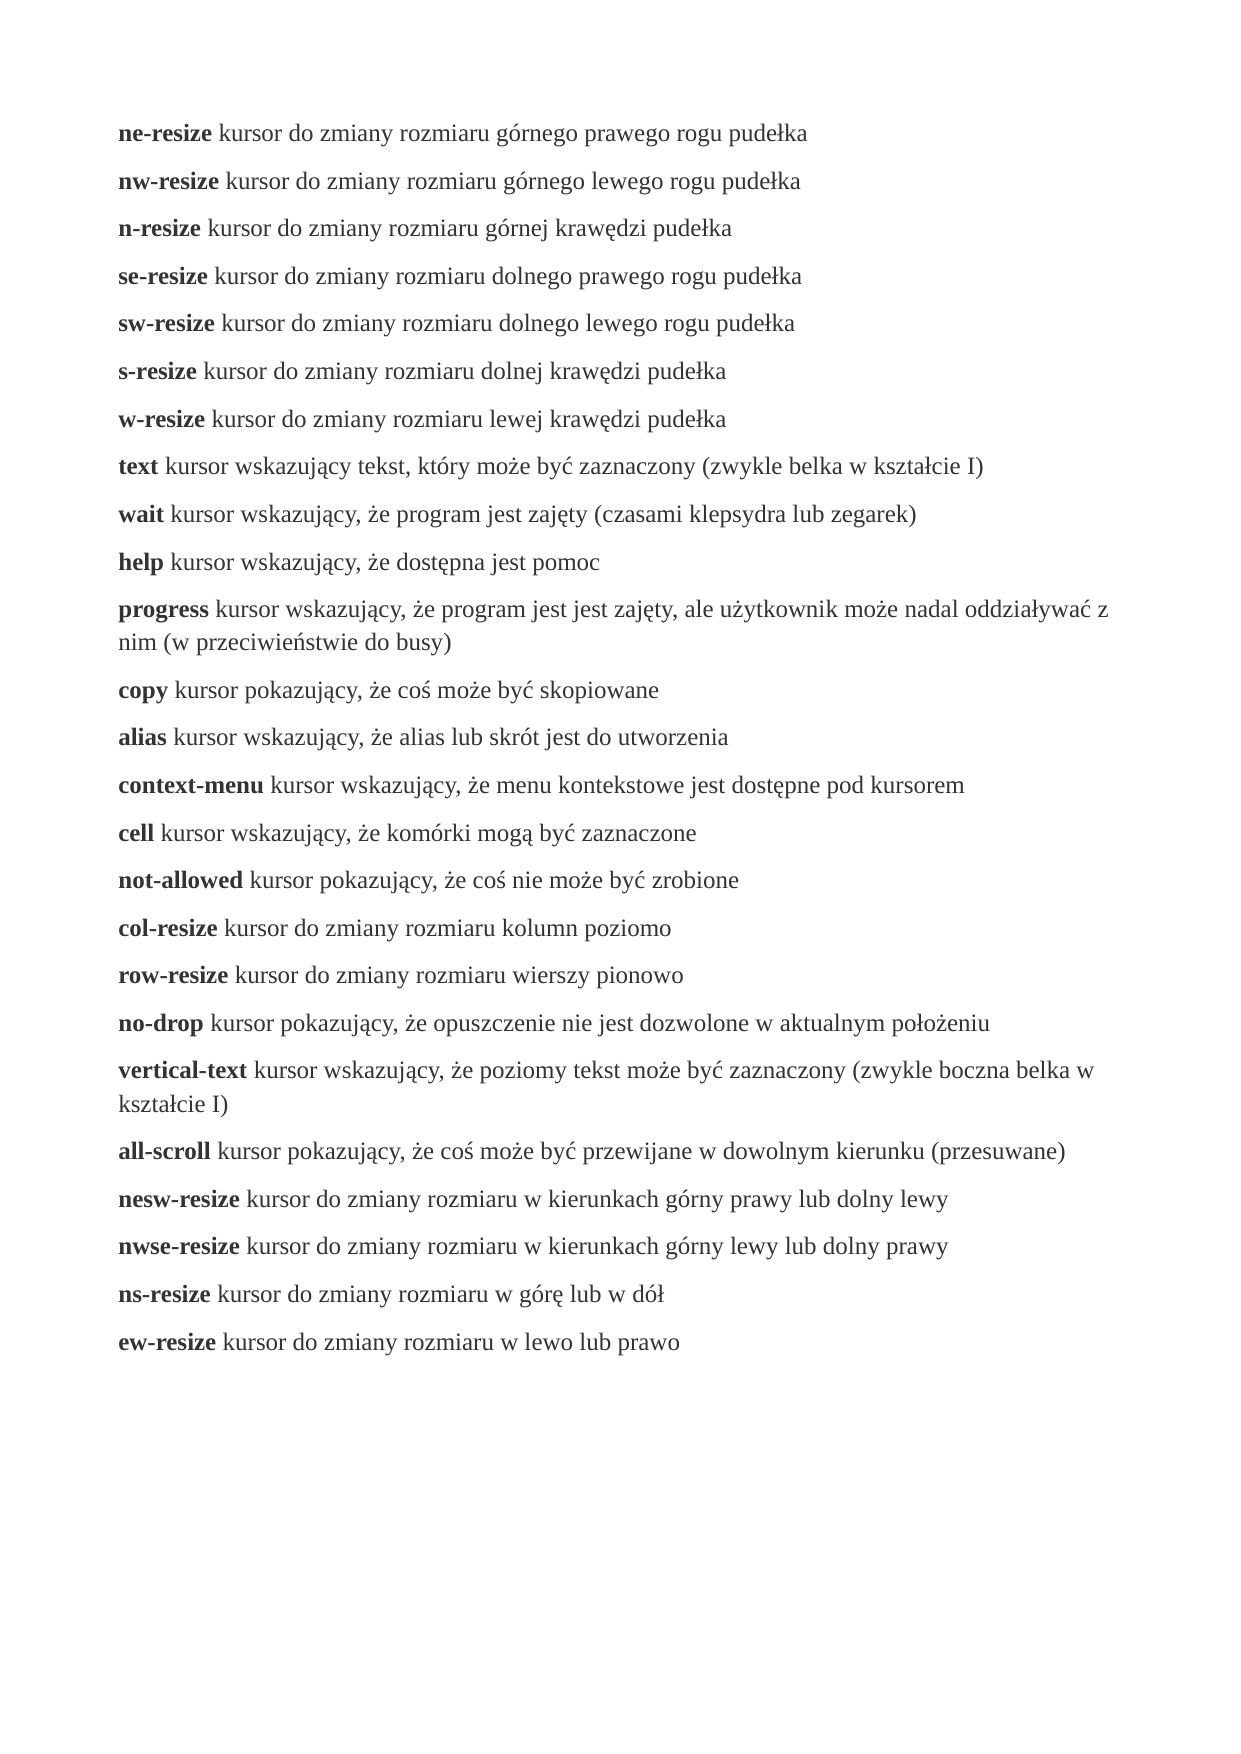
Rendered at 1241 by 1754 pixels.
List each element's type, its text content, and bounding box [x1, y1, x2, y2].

text ew-resize kursor do zmiany rozmiaru w lewo lub prawo [118, 1327, 1122, 1355]
text ne-resize kursor do zmiany rozmiaru górnego prawego rogu pudełka [118, 118, 1122, 147]
text nesw-resize kursor do zmiany rozmiaru w kierunkach górny prawy lub dolny lewy [118, 1184, 1122, 1213]
text row-resize kursor do zmiany rozmiaru wierszy pionowo [118, 960, 1122, 989]
text nw-resize kursor do zmiany rozmiaru górnego lewego rogu pudełka [118, 166, 1122, 194]
text text kursor wskazujący tekst, który może być zaznaczony (zwykle belka w kształcie I) [118, 451, 1122, 480]
text vertical-text kursor wskazujący, że poziomy tekst może być zaznaczony (zwykle boczna belka w kształcie I) [118, 1056, 1122, 1117]
text col-resize kursor do zmiany rozmiaru kolumn poziomo [118, 913, 1122, 942]
text nwse-resize kursor do zmiany rozmiaru w kierunkach górny lewy lub dolny prawy [118, 1231, 1122, 1260]
text alias kursor wskazujący, że alias lub skrót jest do utworzenia [118, 722, 1122, 751]
text copy kursor pokazujący, że coś może być skopiowane [118, 675, 1122, 703]
text not-allowed kursor pokazujący, że coś nie może być zrobione [118, 865, 1122, 894]
text s-resize kursor do zmiany rozmiaru dolnej krawędzi pudełka [118, 356, 1122, 385]
text help kursor wskazujący, że dostępna jest pomoc [118, 547, 1122, 575]
text all-scroll kursor pokazujący, że coś może być przewijane w dowolnym kierunku (przesuwane) [118, 1136, 1122, 1165]
text progress kursor wskazujący, że program jest jest zajęty, ale użytkownik może nadal oddziaływać z nim (w przeciwieństwie do busy) [118, 594, 1122, 656]
text context-menu kursor wskazujący, że menu kontekstowe jest dostępne pod kursorem [118, 770, 1122, 799]
text cell kursor wskazujący, że komórki mogą być zaznaczone [118, 818, 1122, 846]
text w-resize kursor do zmiany rozmiaru lewej krawędzi pudełka [118, 404, 1122, 432]
text ns-resize kursor do zmiany rozmiaru w górę lub w dół [118, 1279, 1122, 1308]
text no-drop kursor pokazujący, że opuszczenie nie jest dozwolone w aktualnym położeniu [118, 1008, 1122, 1037]
text sw-resize kursor do zmiany rozmiaru dolnego lewego rogu pudełka [118, 308, 1122, 337]
text n-resize kursor do zmiany rozmiaru górnej krawędzi pudełka [118, 213, 1122, 242]
text wait kursor wskazujący, że program jest zajęty (czasami klepsydra lub zegarek) [118, 499, 1122, 528]
text se-resize kursor do zmiany rozmiaru dolnego prawego rogu pudełka [118, 261, 1122, 290]
